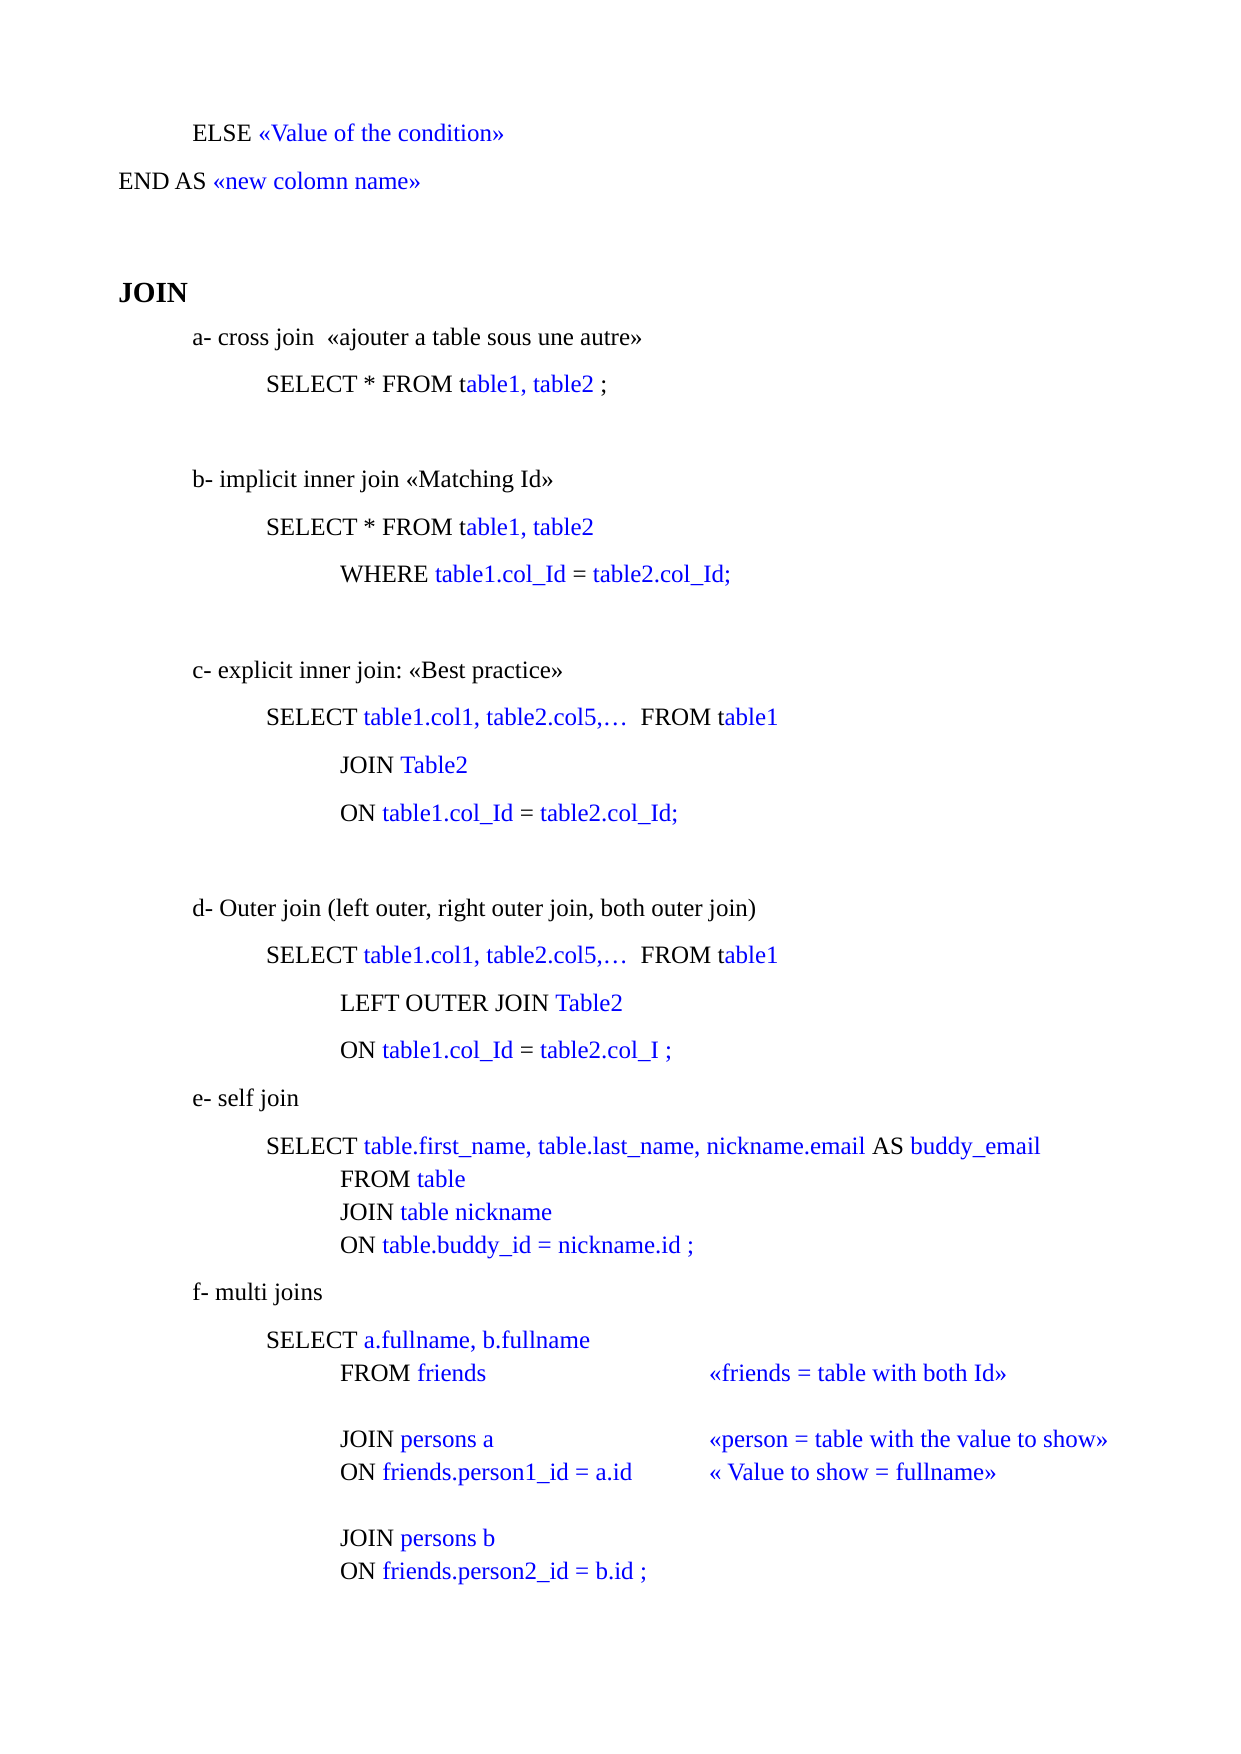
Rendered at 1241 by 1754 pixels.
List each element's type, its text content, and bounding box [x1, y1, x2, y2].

text WHERE table1.col_Id = table2.col_Id; [118, 559, 1122, 588]
text ON table1.col_Id = table2.col_Id; [118, 798, 1122, 826]
text c- explicit inner join: «Best practice» [118, 655, 1122, 683]
text e- self join [118, 1083, 1122, 1112]
text SELECT a.fullname, b.fullname FROM friends «friends = table with both Id» JOIN persons a «person = table with the value to show» ON friends.person1_id = a.id « Value to show = fullname» JOIN persons b ON friends.person2_id = b.id ; [118, 1325, 1122, 1618]
text SELECT * FROM table1, table2 ; [118, 369, 1122, 398]
text SELECT table1.col1, table2.col5,… FROM table1 [118, 702, 1122, 731]
text JOIN Table2 [118, 750, 1122, 779]
text f- multi joins [118, 1277, 1122, 1306]
text d- Outer join (left outer, right outer join, both outer join) [118, 893, 1122, 922]
text ELSE «Value of the condition» [118, 118, 1122, 147]
text LEFT OUTER JOIN Table2 [118, 988, 1122, 1017]
text SELECT table.first_name, table.last_name, nickname.email AS buddy_email FROM table JOIN table nickname ON table.buddy_id = nickname.id ; [118, 1131, 1122, 1259]
subtitle JOIN [118, 276, 1122, 309]
text a- cross join «ajouter a table sous une autre» [118, 322, 1122, 350]
text SELECT * FROM table1, table2 [118, 512, 1122, 541]
text SELECT table1.col1, table2.col5,… FROM table1 [118, 940, 1122, 969]
text ON table1.col_Id = table2.col_I ; [118, 1036, 1122, 1064]
text END AS «new colomn name» [118, 166, 1122, 194]
text b- implicit inner join «Matching Id» [118, 464, 1122, 493]
